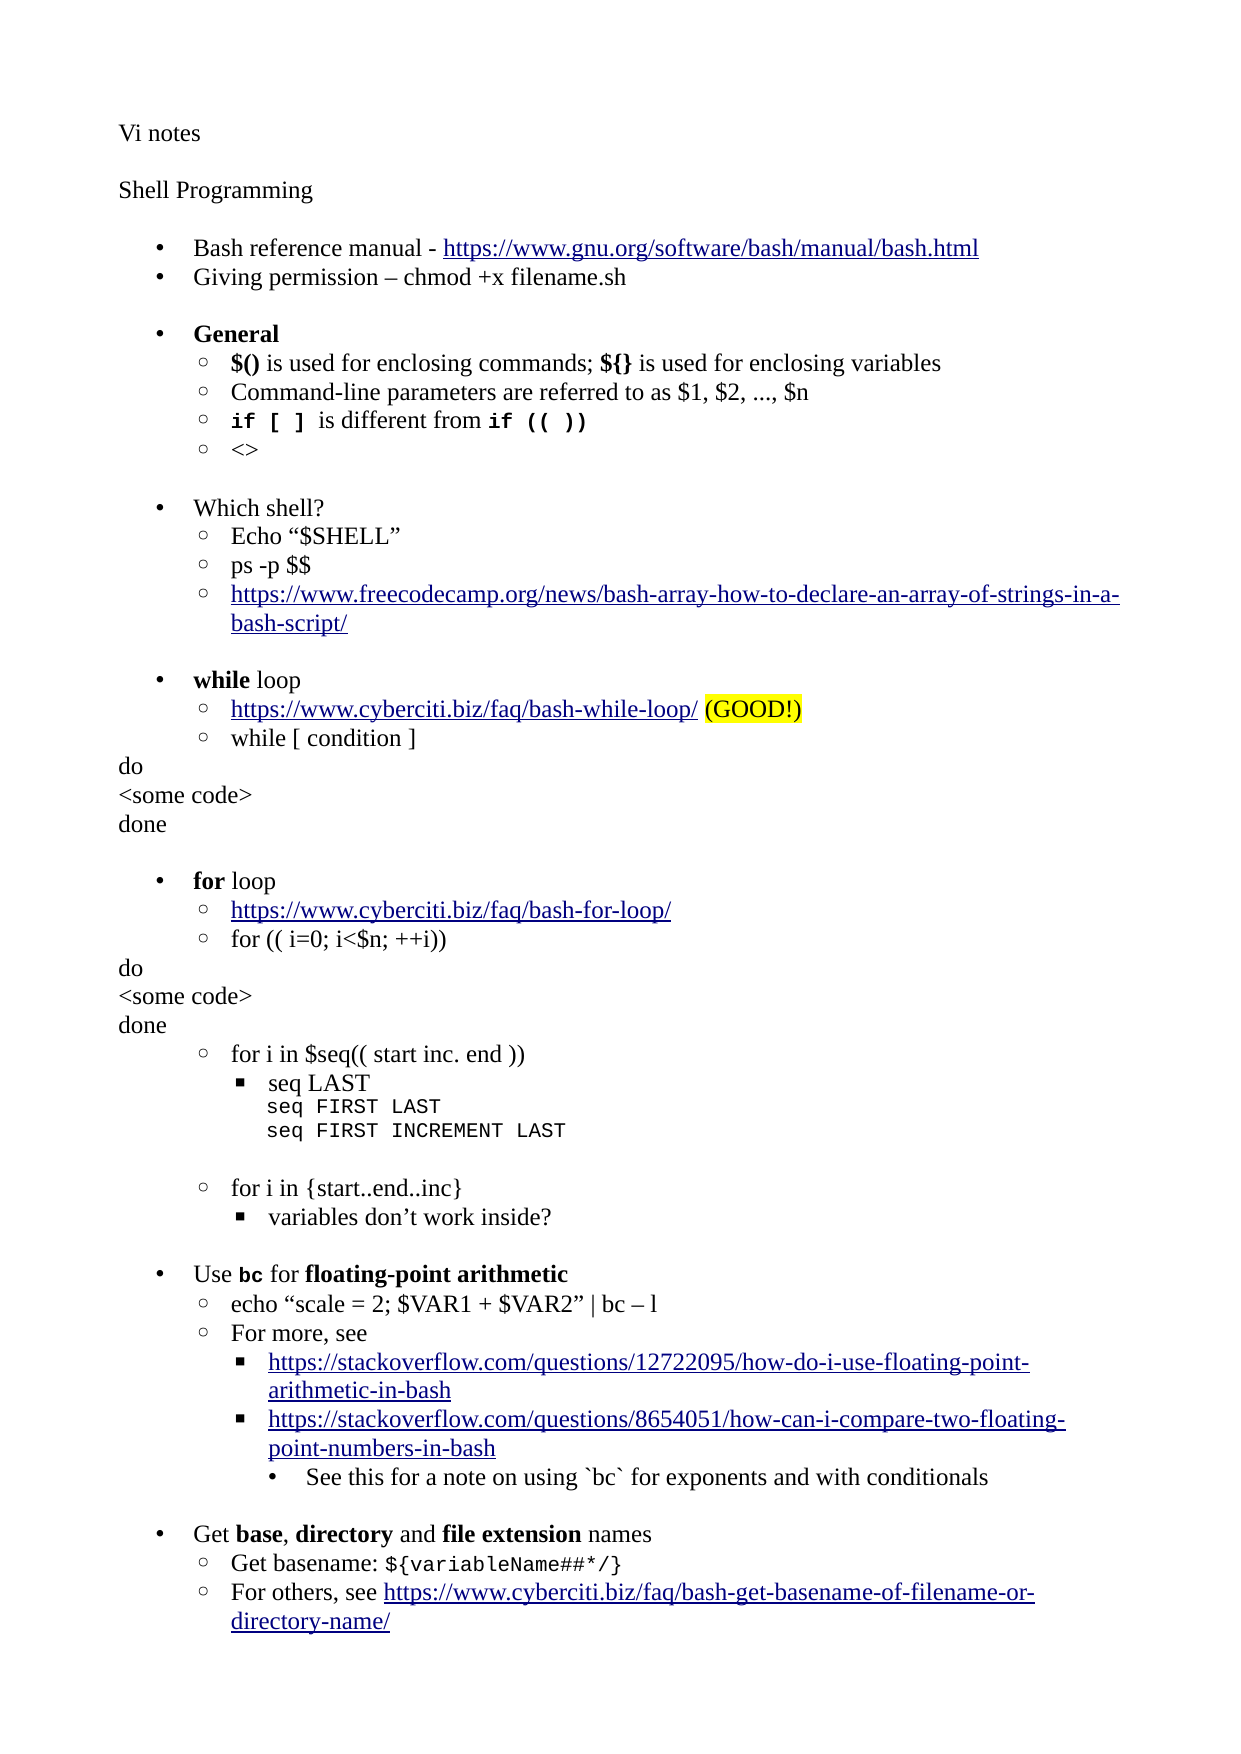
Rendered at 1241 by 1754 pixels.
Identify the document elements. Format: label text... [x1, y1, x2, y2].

list See this for a note on using `bc` for exponents and with conditionals [268, 1462, 1122, 1490]
list https://stackoverflow.com/questions/12722095/how-do-i-use-floating-point-arithmetic-in-bash [231, 1347, 1122, 1404]
text done [118, 1010, 1122, 1039]
list for i in {start..end..inc} [193, 1173, 1122, 1202]
list while loop [156, 665, 1122, 694]
list while [ condition ] [193, 723, 1122, 751]
list if [ ] is different from if (( )) [193, 406, 1122, 435]
list https://stackoverflow.com/questions/8654051/how-can-i-compare-two-floating-point-numbers-in-bash [231, 1404, 1122, 1462]
list Which shell? [156, 493, 1122, 521]
list For others, see https://www.cyberciti.biz/faq/bash-get-basename-of-filename-or-directory-name/ [193, 1577, 1122, 1635]
list Bash reference manual - https://www.gnu.org/software/bash/manual/bash.html [156, 233, 1122, 262]
text Vi notes [118, 118, 1122, 147]
list <> [193, 435, 1122, 464]
text done [118, 809, 1122, 838]
text seq FIRST INCREMENT LAST [118, 1120, 1122, 1144]
list Get base, directory and file extension names [156, 1519, 1122, 1548]
text <some code> [118, 981, 1122, 1010]
list for loop [156, 866, 1122, 895]
text Shell Programming [118, 176, 1122, 204]
list Command-line parameters are referred to as $1, $2, ..., $n [193, 377, 1122, 406]
list ps -p $$ [193, 550, 1122, 579]
text do [118, 953, 1122, 981]
text seq FIRST LAST [118, 1096, 1122, 1120]
list echo “scale = 2; $VAR1 + $VAR2” | bc – l [193, 1289, 1122, 1318]
list Echo “$SHELL” [193, 521, 1122, 550]
list $() is used for enclosing commands; ${} is used for enclosing variables [193, 348, 1122, 377]
text <some code> [118, 780, 1122, 809]
list https://www.cyberciti.biz/faq/bash-while-loop/ (GOOD!) [193, 694, 1122, 723]
list for (( i=0; i<$n; ++i)) [193, 924, 1122, 953]
text do [118, 751, 1122, 780]
list https://www.cyberciti.biz/faq/bash-for-loop/ [193, 895, 1122, 924]
list https://www.freecodecamp.org/news/bash-array-how-to-declare-an-array-of-strings-in-a-bash-script/ [193, 579, 1122, 636]
list Giving permission – chmod +x filename.sh [156, 262, 1122, 291]
list seq LAST [231, 1068, 1122, 1096]
list variables don’t work inside? [231, 1202, 1122, 1231]
list General [156, 319, 1122, 348]
list Use bc for floating-point arithmetic [156, 1259, 1122, 1289]
list Get basename: ${variableName##*/} [193, 1548, 1122, 1577]
list for i in $seq(( start inc. end )) [193, 1039, 1122, 1068]
list For more, see [193, 1318, 1122, 1347]
